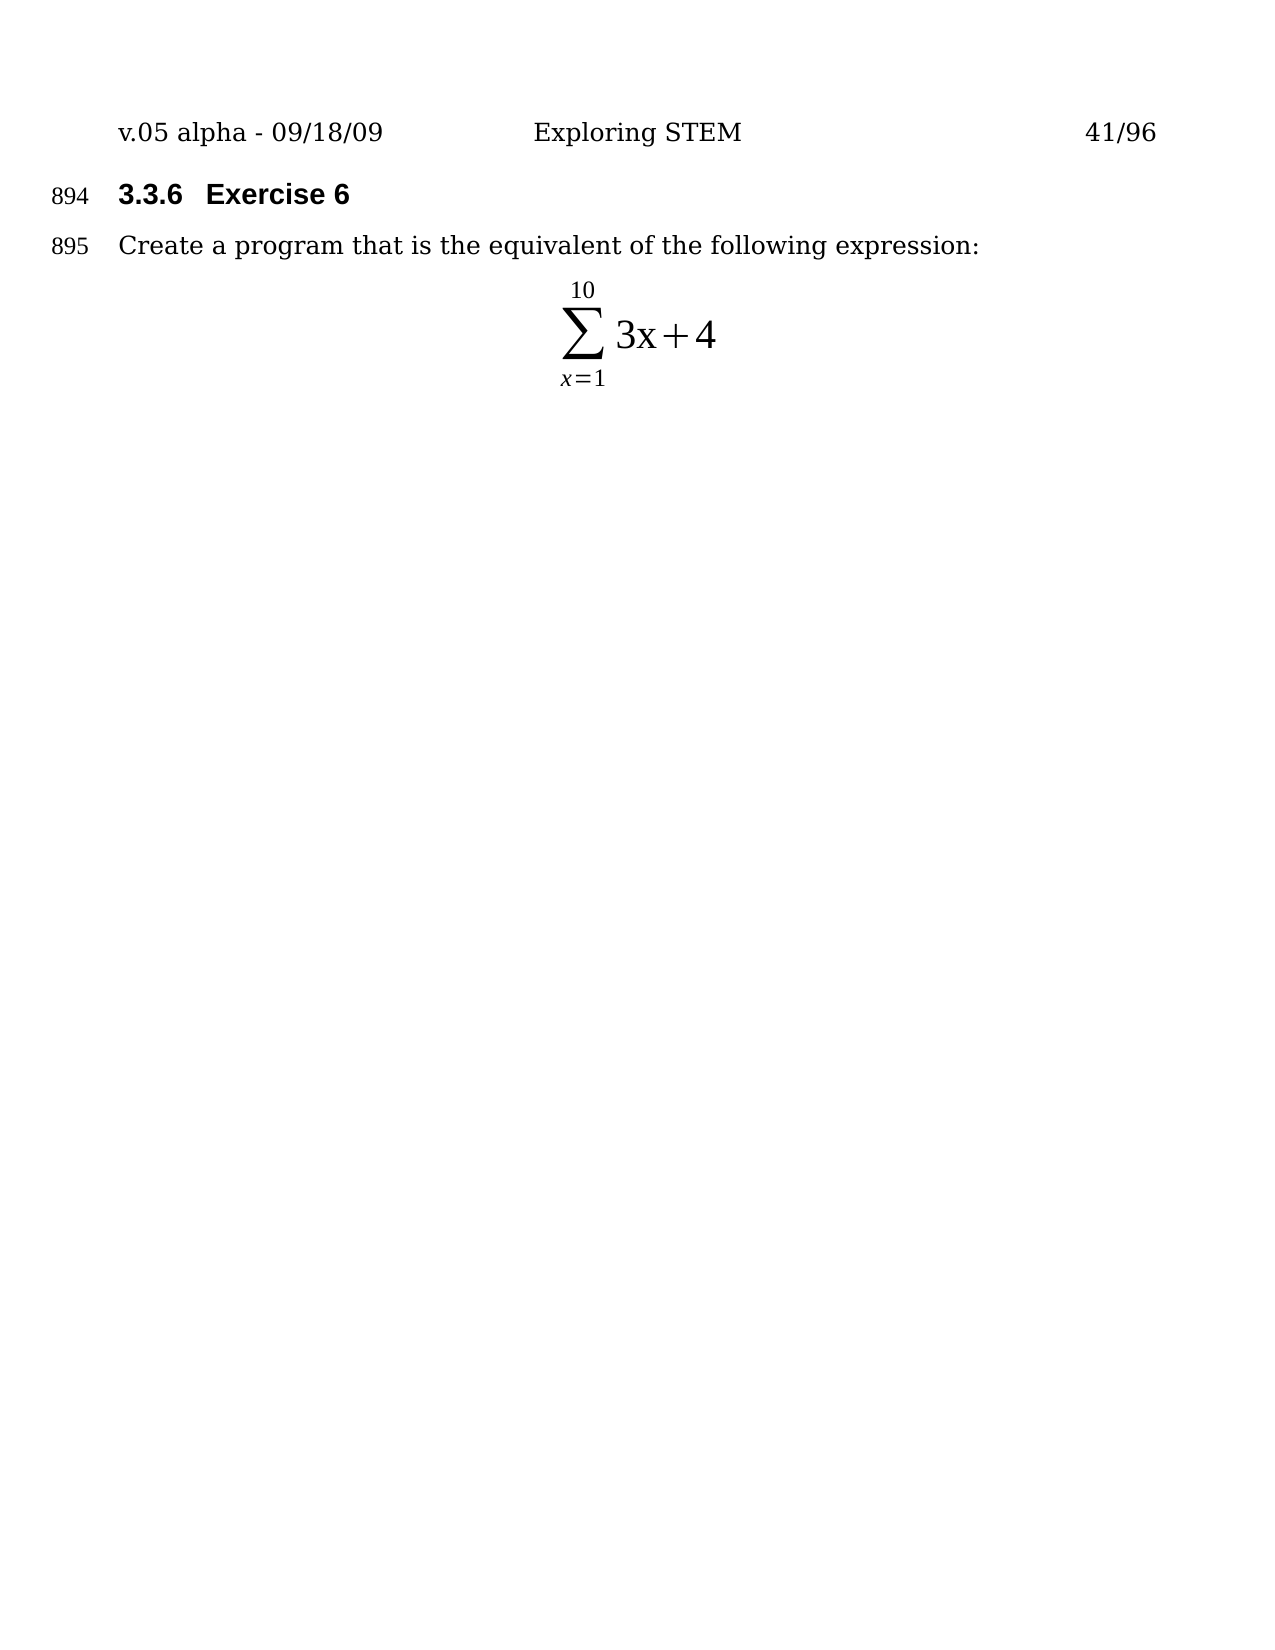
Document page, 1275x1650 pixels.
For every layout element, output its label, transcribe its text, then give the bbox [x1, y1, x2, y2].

text Create a program that is the equivalent of the following expression: [118, 231, 1157, 260]
subtitle Exercise 6 [118, 177, 1157, 210]
